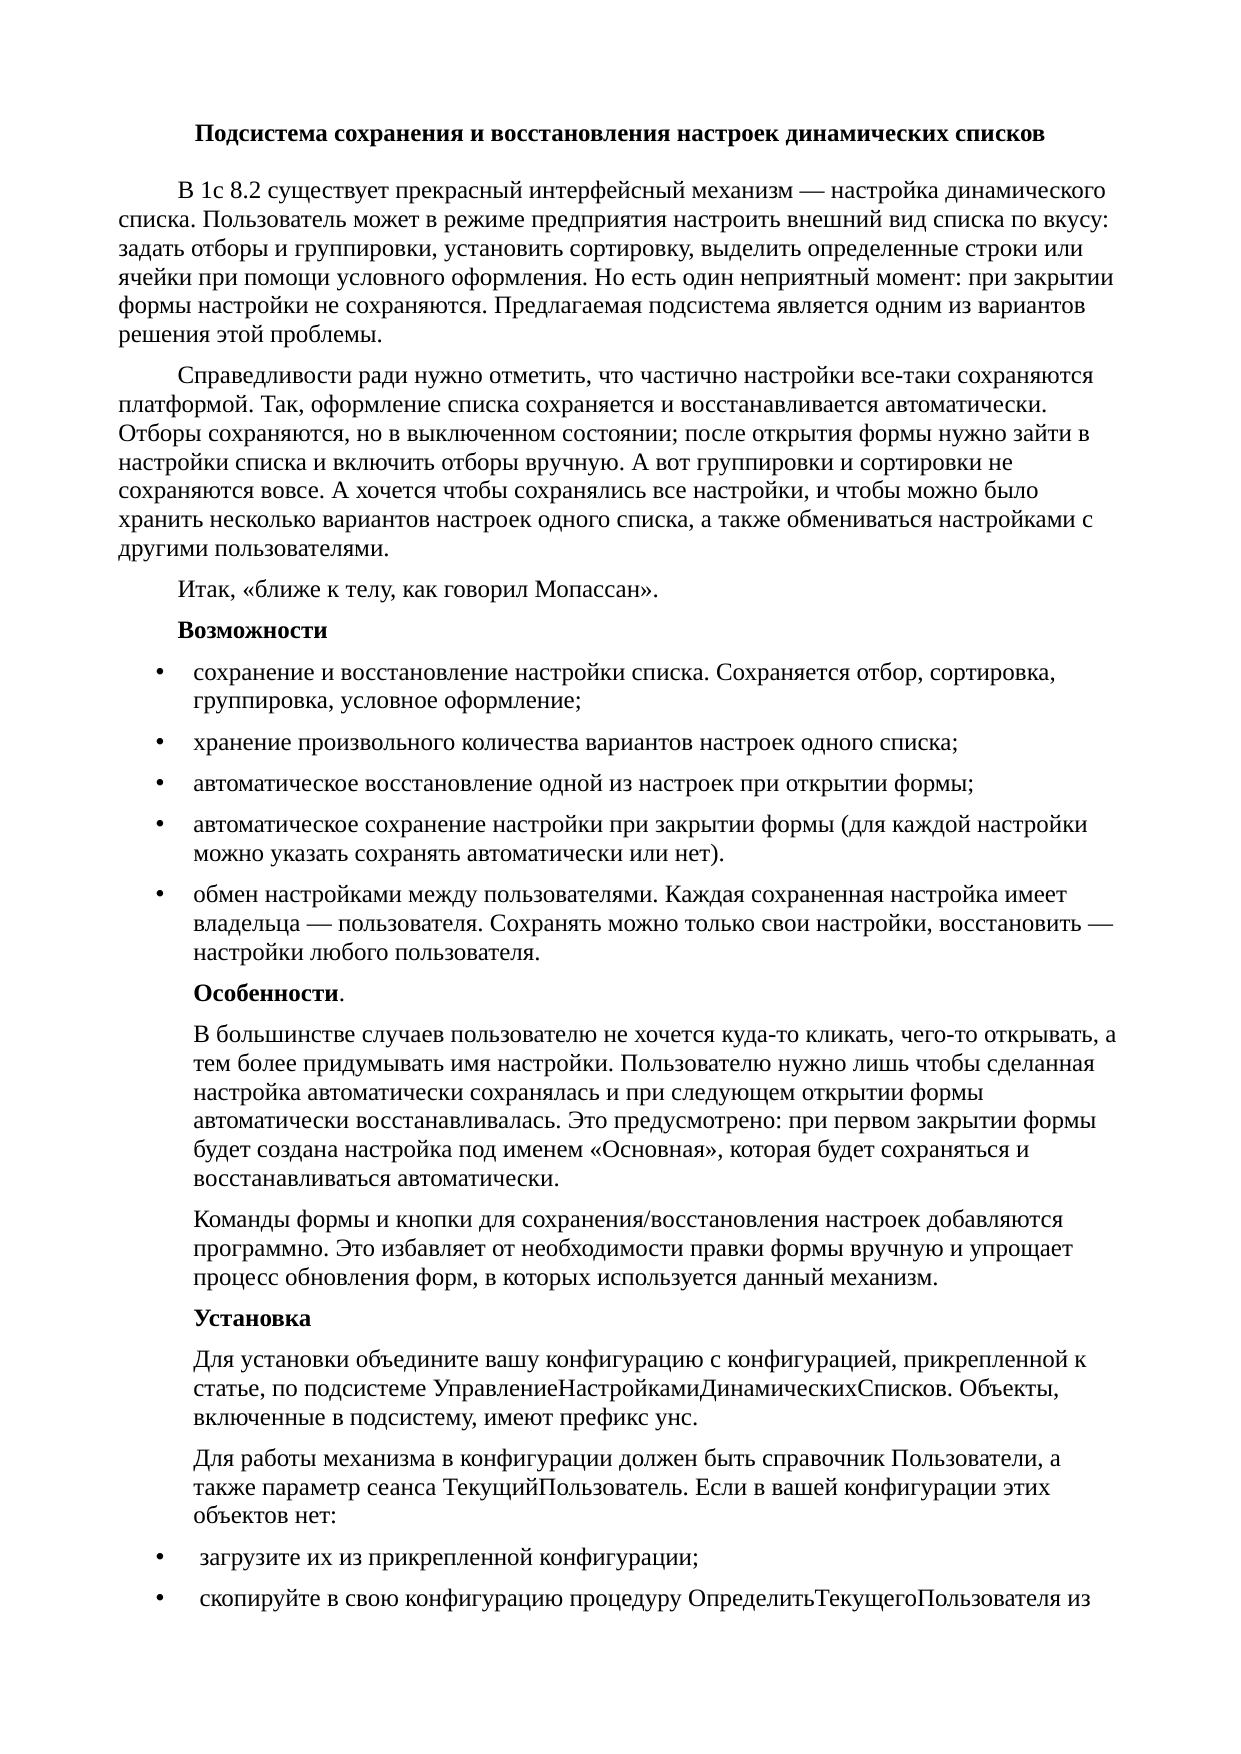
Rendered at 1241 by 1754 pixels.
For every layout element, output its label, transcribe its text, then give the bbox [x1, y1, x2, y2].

list хранение произвольного количества вариантов настроек одного списка; [156, 727, 1122, 756]
list Команды формы и кнопки для сохранения/восстановления настроек добавляются программно. Это избавляет от необходимости правки формы вручную и упрощает процесс обновления форм, в которых используется данный механизм. [156, 1204, 1122, 1291]
list автоматическое восстановление одной из настроек при открытии формы; [156, 768, 1122, 797]
list скопируйте в свою конфигурацию процедуру ОпределитьТекущегоПользователя из [156, 1583, 1122, 1612]
list Для установки объедините вашу конфигурацию с конфигурацией, прикрепленной к статье, по подсистеме УправлениеНастройкамиДинамическихСписков. Объекты, включенные в подсистему, имеют префикс унс. [156, 1344, 1122, 1431]
list автоматическое сохранение настройки при закрытии формы (для каждой настройки можно указать сохранять автоматически или нет). [156, 809, 1122, 867]
list обмен настройками между пользователями. Каждая сохраненная настройка имеет владельца — пользователя. Сохранять можно только свои настройки, восстановить — настройки любого пользователя. [156, 879, 1122, 966]
text В 1с 8.2 существует прекрасный интерфейсный механизм — настройка динамического списка. Пользователь может в режиме предприятия настроить внешний вид списка по вкусу: задать отборы и группировки, установить сортировку, выделить определенные строки или ячейки при помощи условного оформления. Но есть один неприятный момент: при закрытии формы настройки не сохраняются. Предлагаемая подсистема является одним из вариантов решения этой проблемы. [118, 176, 1122, 348]
text Справедливости ради нужно отметить, что частично настройки все-таки сохраняются платформой. Так, оформление списка сохраняется и восстанавливается автоматически. Отборы сохраняются, но в выключенном состоянии; после открытия формы нужно зайти в настройки списка и включить отборы вручную. А вот группировки и сортировки не сохраняются вовсе. А хочется чтобы сохранялись все настройки, и чтобы можно было хранить несколько вариантов настроек одного списка, а также обмениваться настройками с другими пользователями. [118, 361, 1122, 562]
list Для работы механизма в конфигурации должен быть справочник Пользователи, а также параметр сеанса ТекущийПользователь. Если в вашей конфигурации этих объектов нет: [156, 1443, 1122, 1529]
text Итак, «ближе к телу, как говорил Мопассан». [118, 574, 1122, 603]
text Подсистема сохранения и восстановления настроек динамических списков [118, 118, 1122, 147]
list Установка [156, 1303, 1122, 1332]
list сохранение и восстановление настройки списка. Сохраняется отбор, сортировка, группировка, условное оформление; [156, 657, 1122, 714]
list загрузите их из прикрепленной конфигурации; [156, 1542, 1122, 1571]
text Возможности [118, 616, 1122, 644]
list В большинстве случаев пользователю не хочется куда-то кликать, чего-то открывать, а тем более придумывать имя настройки. Пользователю нужно лишь чтобы сделанная настройка автоматически сохранялась и при следующем открытии формы автоматически восстанавливалась. Это предусмотрено: при первом закрытии формы будет создана настройка под именем «Основная», которая будет сохраняться и восстанавливаться автоматически. [156, 1019, 1122, 1192]
list Особенности. [156, 978, 1122, 1007]
